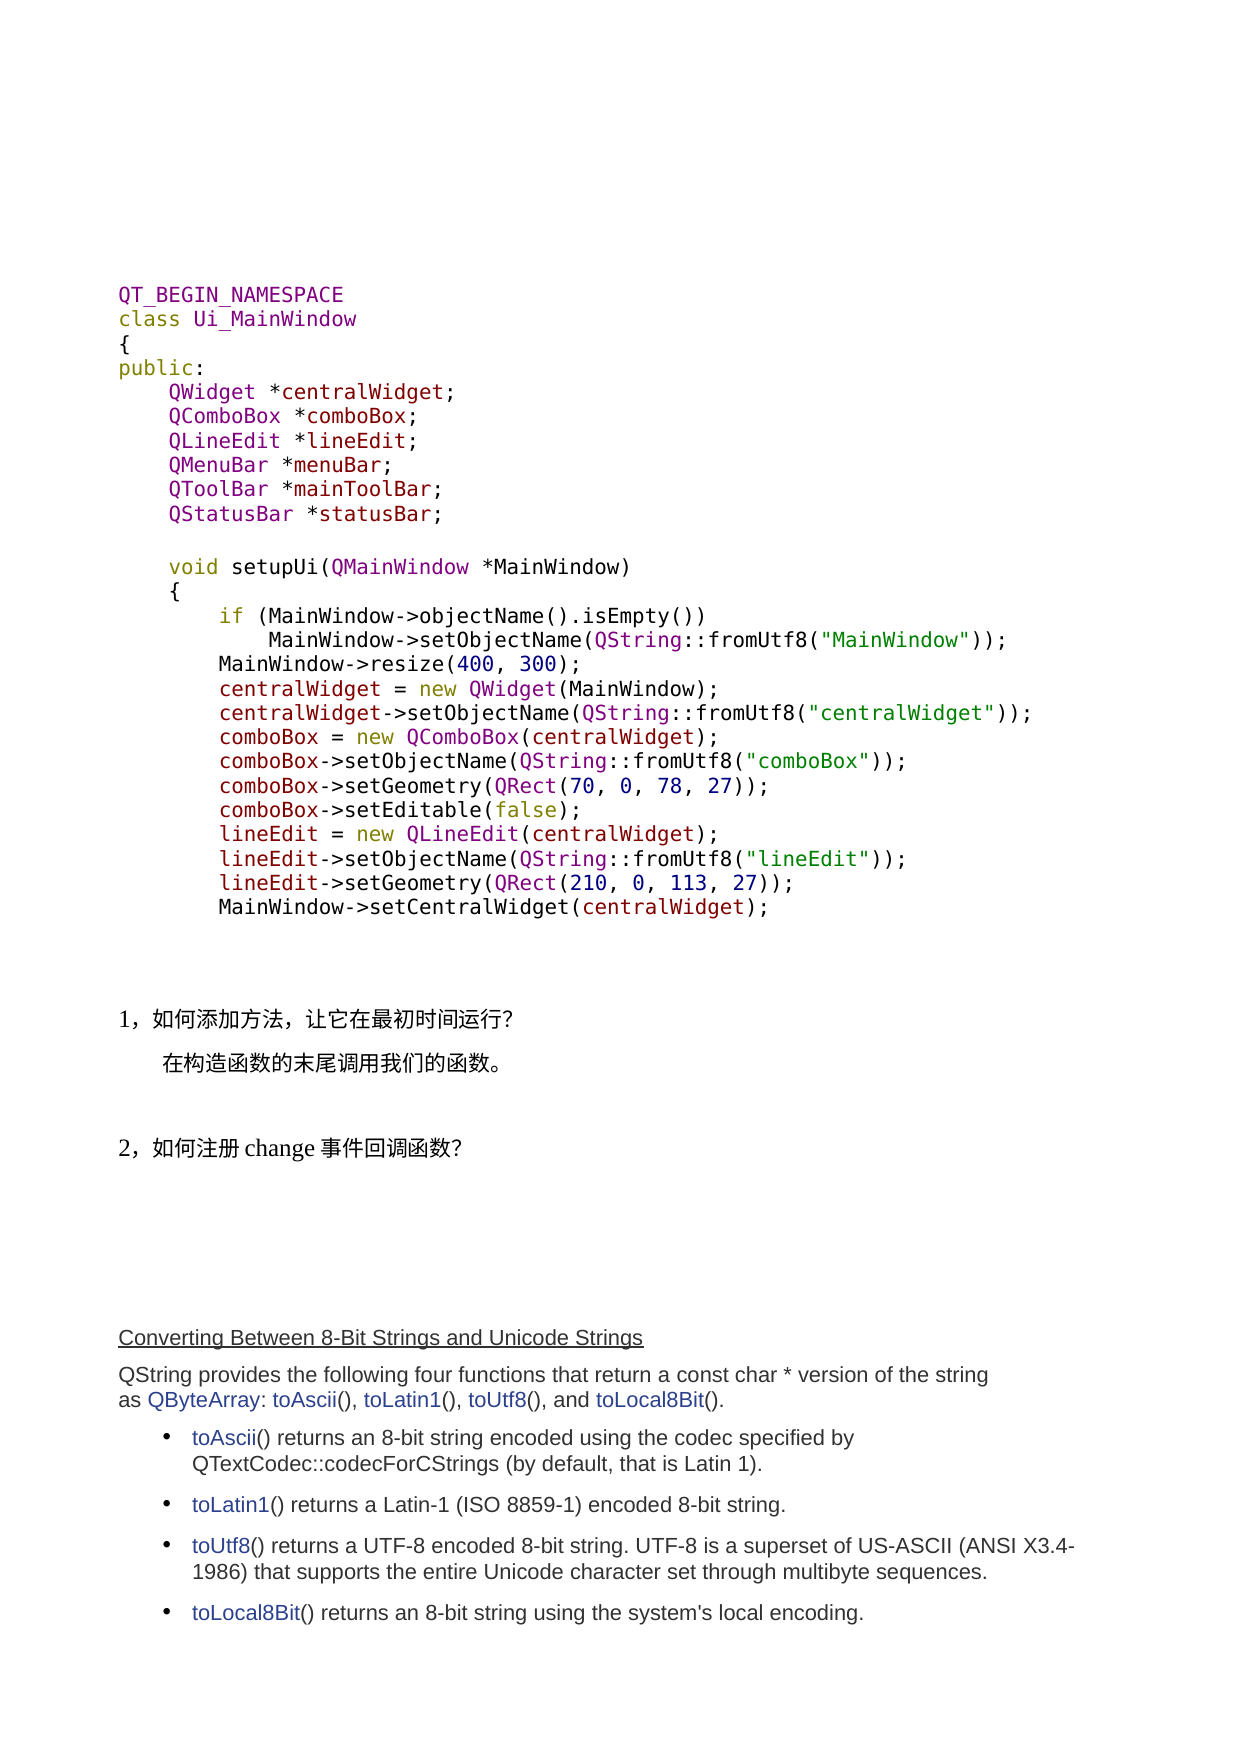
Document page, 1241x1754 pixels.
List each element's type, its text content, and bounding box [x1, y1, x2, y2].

text comboBox = new QComboBox(centralWidget); [118, 725, 1122, 749]
text 在构造函数的末尾调用我们的函数。 [118, 1046, 1122, 1078]
text MainWindow->setObjectName(QString::fromUtf8("MainWindow")); [118, 628, 1122, 652]
subtitle Converting Between 8-Bit Strings and Unicode Strings [118, 1324, 1122, 1349]
text MainWindow->resize(400, 300); [118, 652, 1122, 677]
text 2，如何注册change事件回调函数？ [118, 1131, 1122, 1163]
text QLineEdit *lineEdit; [118, 429, 1122, 453]
text lineEdit = new QLineEdit(centralWidget); [118, 822, 1122, 847]
text QT_BEGIN_NAMESPACE [118, 283, 1122, 307]
text comboBox->setEditable(false); [118, 798, 1122, 822]
text comboBox->setObjectName(QString::fromUtf8("comboBox")); [118, 749, 1122, 774]
text if (MainWindow->objectName().isEmpty()) [118, 604, 1122, 628]
list toLatin1() returns a Latin-1 (ISO 8859-1) encoded 8-bit string. [162, 1492, 1122, 1518]
list toAscii() returns an 8-bit string encoded using the codec specified by QTextCodec::codecForCStrings (by default, that is Latin 1). [162, 1425, 1122, 1476]
text centralWidget->setObjectName(QString::fromUtf8("centralWidget")); [118, 701, 1122, 725]
text QStatusBar *statusBar; [118, 502, 1122, 526]
text QMenuBar *menuBar; [118, 453, 1122, 477]
text { [118, 579, 1122, 604]
text QComboBox *comboBox; [118, 404, 1122, 429]
text QWidget *centralWidget; [118, 380, 1122, 404]
text lineEdit->setGeometry(QRect(210, 0, 113, 27)); [118, 871, 1122, 895]
text QString provides the following four functions that return a const char * version of the string as QByteArray: toAscii(), toLatin1(), toUtf8(), and toLocal8Bit(). [118, 1362, 1122, 1412]
text comboBox->setGeometry(QRect(70, 0, 78, 27)); [118, 774, 1122, 798]
list toLocal8Bit() returns an 8-bit string using the system's local encoding. [162, 1600, 1122, 1626]
text 1，如何添加方法，让它在最初时间运行？ [118, 1002, 1122, 1033]
text public: [118, 356, 1122, 380]
text centralWidget = new QWidget(MainWindow); [118, 677, 1122, 701]
text lineEdit->setObjectName(QString::fromUtf8("lineEdit")); [118, 847, 1122, 871]
text class Ui_MainWindow [118, 307, 1122, 332]
text QToolBar *mainToolBar; [118, 477, 1122, 502]
text MainWindow->setCentralWidget(centralWidget); [118, 895, 1122, 919]
list toUtf8() returns a UTF-8 encoded 8-bit string. UTF-8 is a superset of US-ASCII (ANSI X3.4-1986) that supports the entire Unicode character set through multibyte sequences. [162, 1533, 1122, 1584]
text void setupUi(QMainWindow *MainWindow) [118, 555, 1122, 579]
text { [118, 332, 1122, 356]
